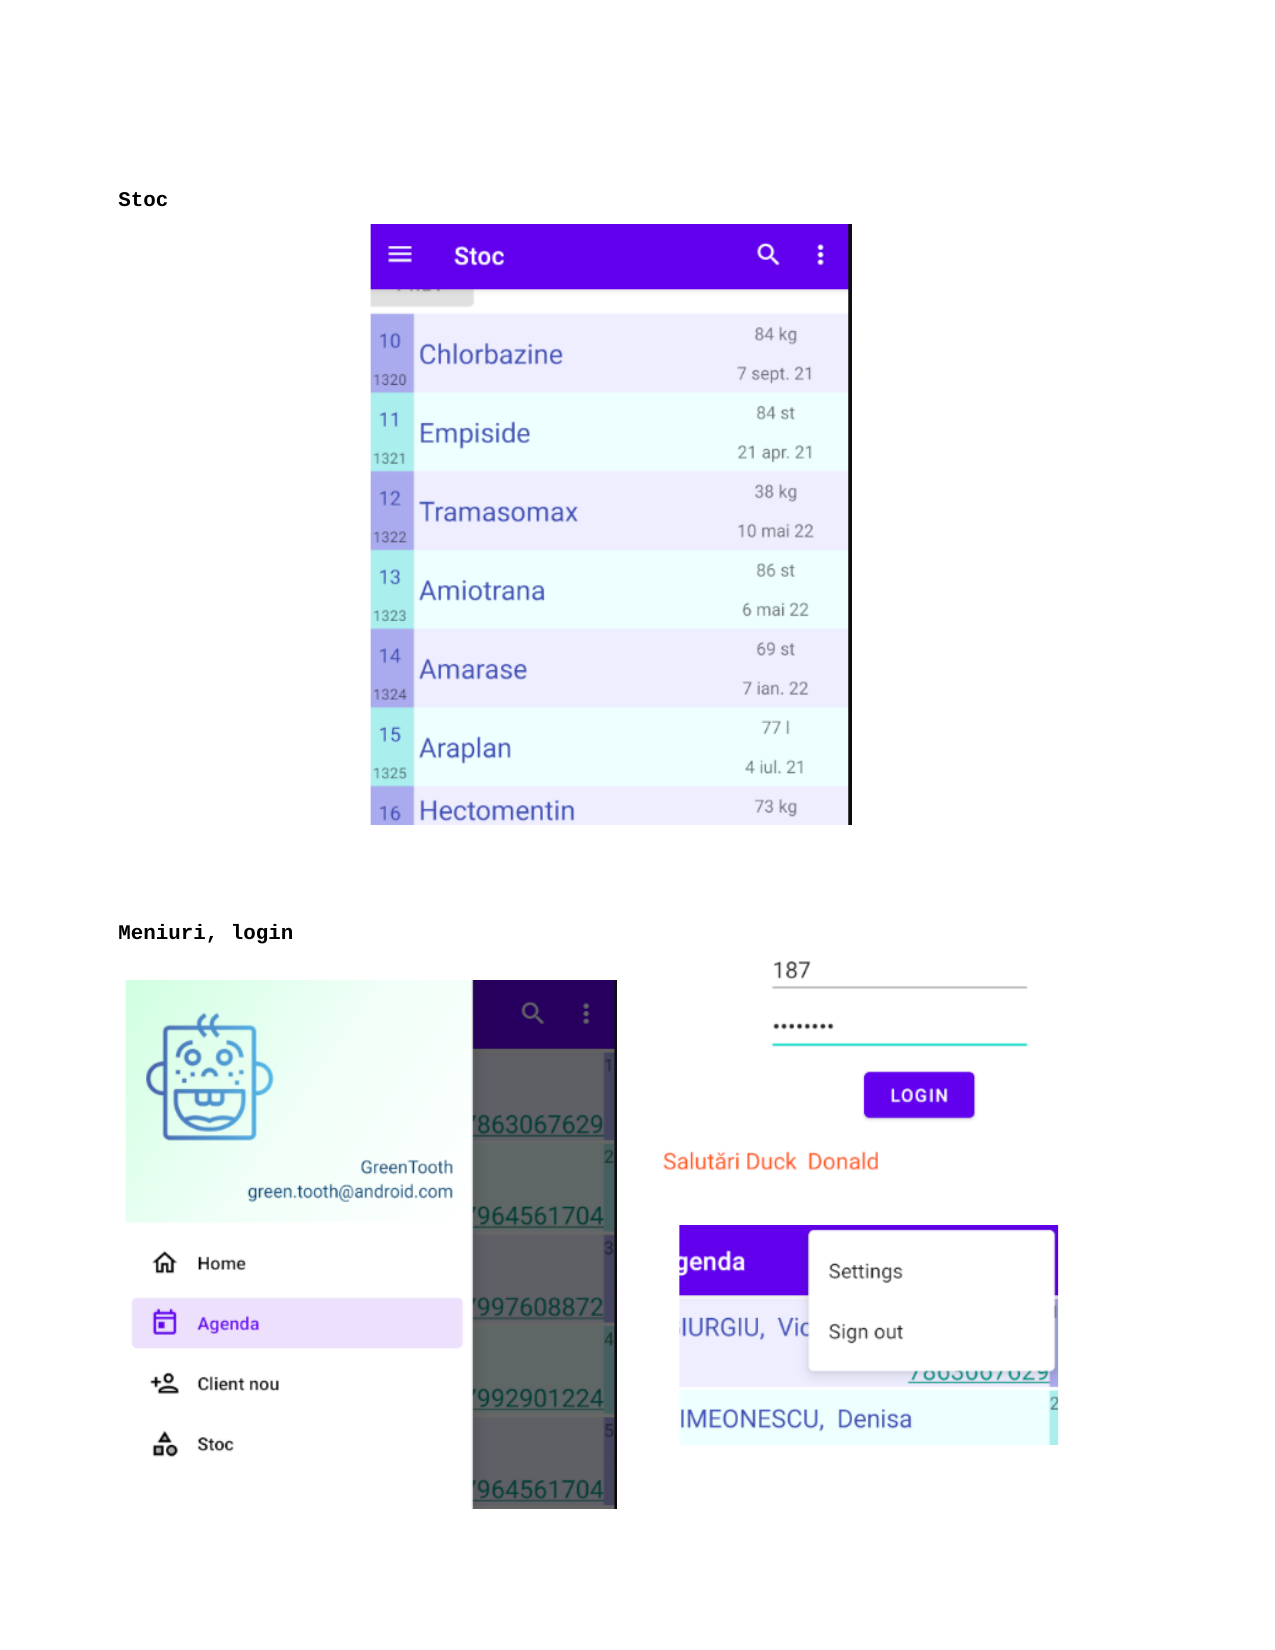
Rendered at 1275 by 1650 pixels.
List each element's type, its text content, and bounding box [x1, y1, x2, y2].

text Meniuri, login [118, 922, 1157, 946]
text Stoc [118, 189, 1157, 213]
picture [656, 949, 1066, 1206]
picture [679, 1225, 1059, 1445]
picture [125, 980, 617, 1509]
picture [370, 224, 852, 825]
